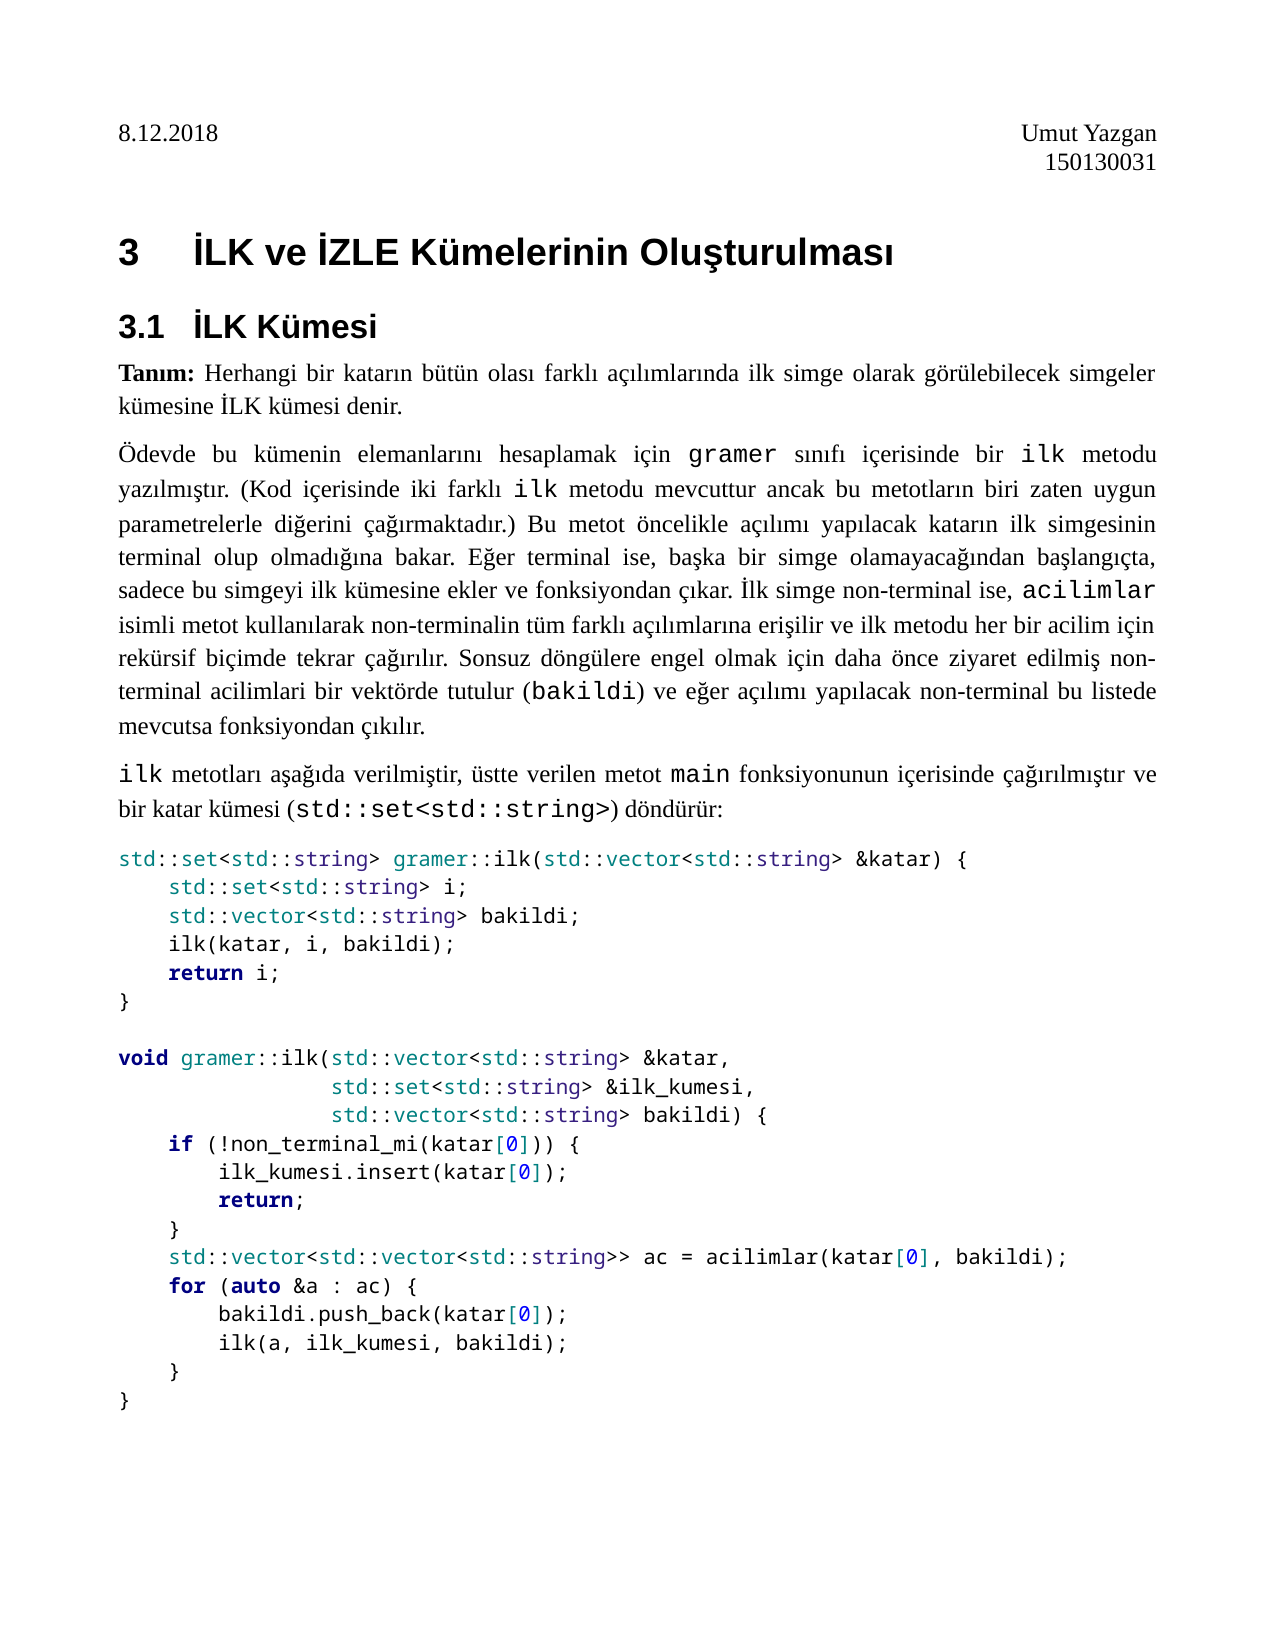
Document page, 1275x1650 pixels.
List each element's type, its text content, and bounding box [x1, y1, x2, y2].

text void gramer::ilk(std::vector<std::string> &katar, [118, 1043, 1157, 1072]
text Tanım: Herhangi bir katarın bütün olası farklı açılımlarında ilk simge olarak görülebilecek simgeler kümesine İLK kümesi denir. [118, 358, 1157, 420]
text std::set<std::string> gramer::ilk(std::vector<std::string> &katar) { std::set<std::string> i; std::vector<std::string> bakildi; ilk(katar, i, bakildi); return i; } [118, 844, 1157, 1015]
text std::set<std::string> &ilk_kumesi, [118, 1072, 1157, 1100]
subtitle İLK Kümesi [118, 307, 1157, 346]
text std::vector<std::string> bakildi) { if (!non_terminal_mi(katar[0])) { ilk_kumesi.insert(katar[0]); return; } std::vector<std::vector<std::string>> ac = acilimlar(katar[0], bakildi); for (auto &a : ac) { bakildi.push_back(katar[0]); ilk(a, ilk_kumesi, bakildi); } } [118, 1100, 1157, 1413]
text Ödevde bu kümenin elemanlarını hesaplamak için gramer sınıfı içerisinde bir ilk metodu yazılmıştır. (Kod içerisinde iki farklı ilk metodu mevcuttur ancak bu metotların biri zaten uygun parametrelerle diğerini çağırmaktadır.) Bu metot öncelikle açılımı yapılacak katarın ilk simgesinin terminal olup olmadığına bakar. Eğer terminal ise, başka bir simge olamayacağından başlangıçta, sadece bu simgeyi ilk kümesine ekler ve fonksiyondan çıkar. İlk simge non-terminal ise, acilimlar isimli metot kullanılarak non-terminalin tüm farklı açılımlarına erişilir ve ilk metodu her bir acilim için rekürsif biçimde tekrar çağırılır. Sonsuz döngülere engel olmak için daha önce ziyaret edilmiş non-terminal acilimlari bir vektörde tutulur (bakildi) ve eğer açılımı yapılacak non-terminal bu listede mevcutsa fonksiyondan çıkılır. [118, 439, 1157, 740]
text ilk metotları aşağıda verilmiştir, üstte verilen metot main fonksiyonunun içerisinde çağırılmıştır ve bir katar kümesi (std::set<std::string>) döndürür: [118, 759, 1157, 825]
subtitle İLK ve İZLE Kümelerinin Oluşturulması [118, 230, 1157, 274]
